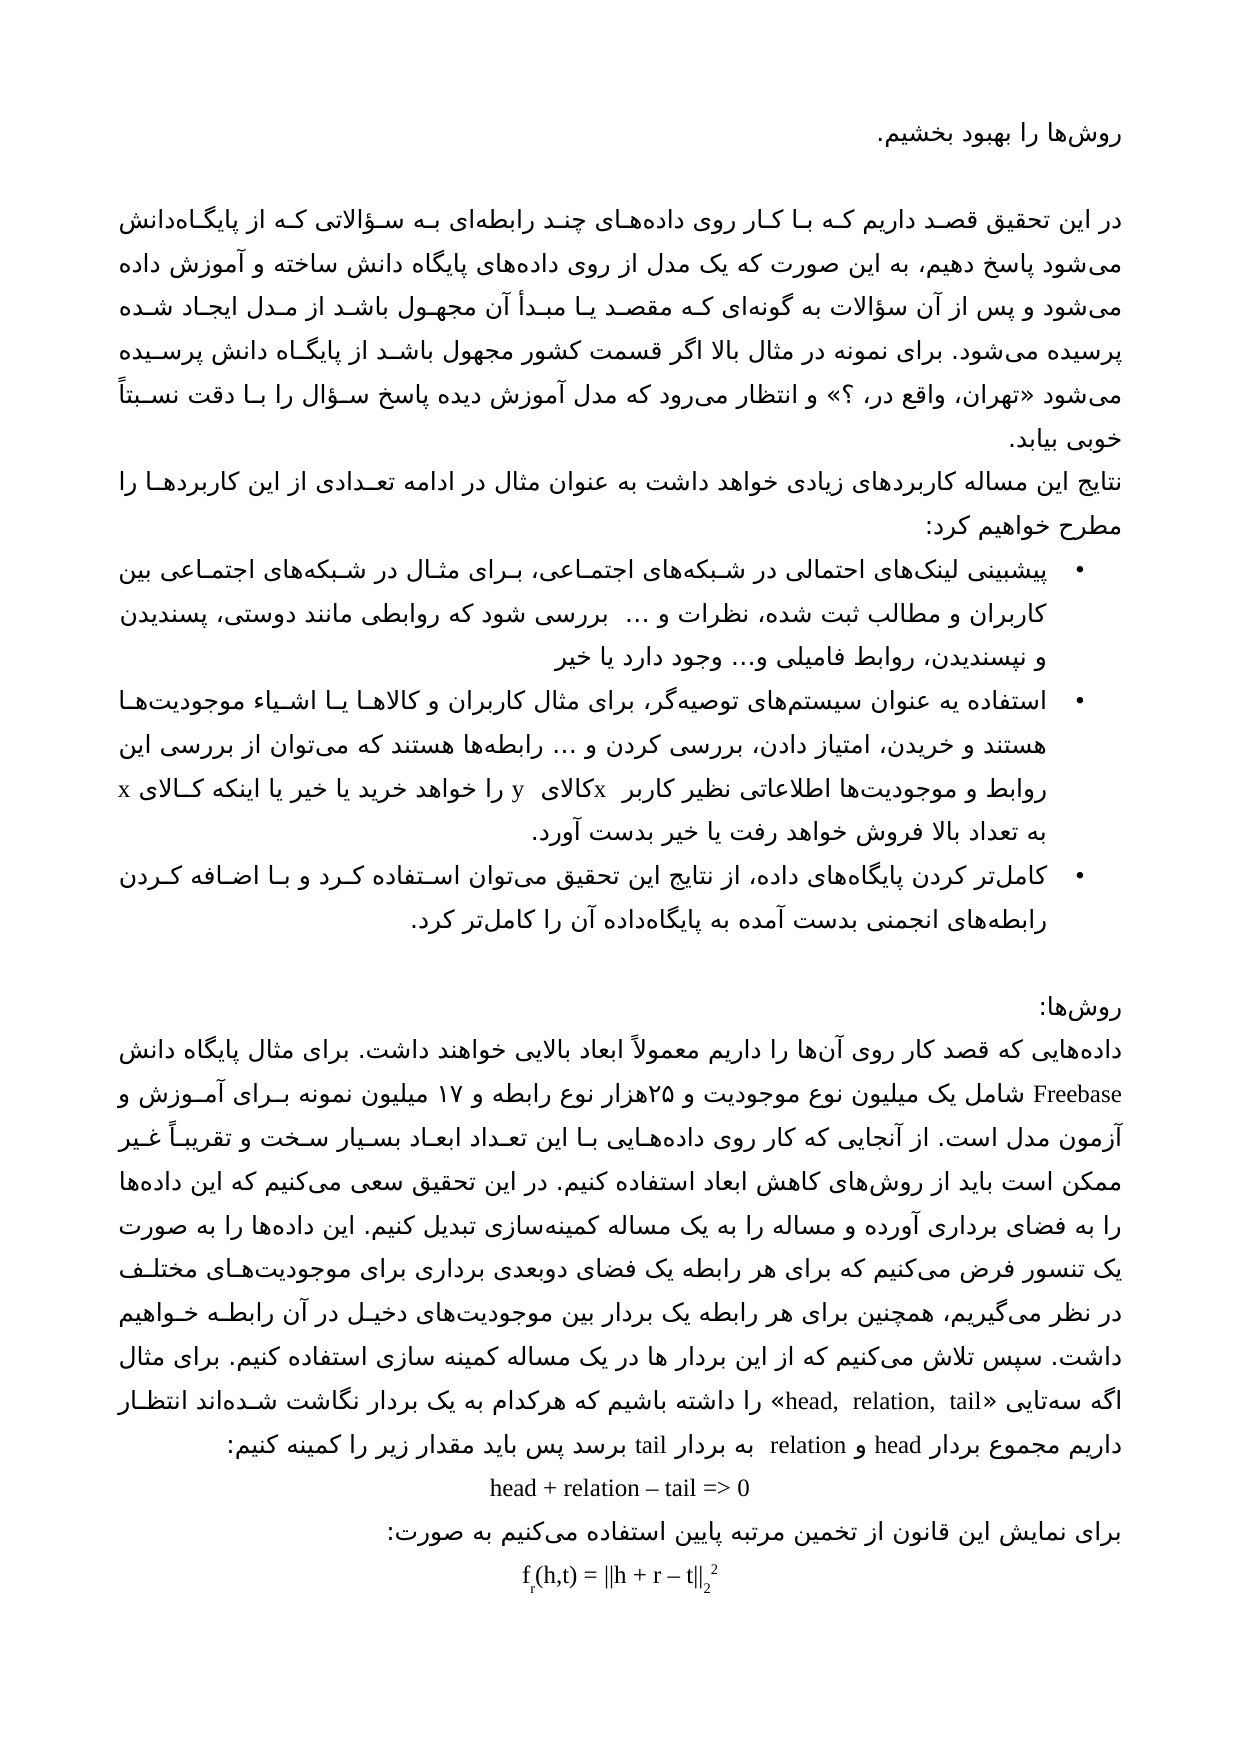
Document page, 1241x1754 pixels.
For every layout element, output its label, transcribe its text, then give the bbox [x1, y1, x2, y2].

text روش‌ها: [118, 992, 1122, 1021]
list استفاده یه عنوان سیستم‌های توصیه‌گر، برای مثال کاربران و کالاها یا اشیاء موجودیت‌ها هستند و خریدن، امتیاز دادن، بررسی کردن و … رابطه‌ها هستند که می‌توان از بررسی این روابط و موجودیت‌ها اطلاعاتی نظیر کاربر xکالای y را خواهد خرید یا خیر یا اینکه کالای x به تعداد بالا فروش خواهد رفت یا خیر بدست آورد. [118, 686, 1084, 847]
text داده‌هایی که قصد کار روی آن‌ها را داریم معمولاً ابعاد بالایی خواهند داشت. برای مثال پایگاه دانش Freebase شامل یک میلیون نوع موجودیت و ۲۵هزار نوع رابطه و ۱۷ میلیون نمونه برای آموزش و آزمون مدل است. از آنجایی که کار روی داده‌هایی با این تعداد ابعاد بسیار سخت و تقریباً غیر ممکن است باید از روش‌های کاهش ابعاد استفاده کنیم. در این تحقیق سعی می‌کنیم که این داده‌ها را به فضای برداری آورده و مساله را به یک مساله کمینه‌سازی تبدیل کنیم. این داده‌ها را به صورت یک تنسور فرض می‌کنیم که برای هر رابطه یک فضای دوبعدی برداری برای موجودیت‌های مختلف در نظر می‌گیریم، همچنین برای هر رابطه یک بردار بین موجودیت‌های دخیل در آن رابطه خواهیم داشت. سپس تلاش می‌کنیم که از این بردار ها در یک مساله کمینه سازی استفاده کنیم. برای مثال اگه سه‌تایی «head, relation, tail» را داشته باشیم که هرکدام به یک بردار نگاشت شده‌اند انتظار داریم مجموع بردار head و relation به بردار tail برسد پس باید مقدار زیر را کمینه کنیم: [118, 1036, 1122, 1459]
text نتایج این مساله کاربرد‌های زیادی خواهد داشت به عنوان مثال در ادامه تعدادی از این کاربردها را مطرح خواهیم کرد: [118, 467, 1122, 540]
text head + relation – tail => 0 [118, 1473, 1122, 1502]
text برای نمایش این قانون از تخمین مرتبه پایین استفاده می‌کنیم به صورت: [118, 1517, 1122, 1546]
text fr(h,t) = ||h + r – t||22 [118, 1560, 1122, 1596]
list پیشبینی لینک‌های احتمالی در شبکه‌های اجتماعی، برای مثال در شبکه‌های اجتماعی بین کاربران و مطالب ثبت شده، نظرات و … بررسی شود که روابطی مانند دوستی، پسندیدن و نپسندیدن، روابط فامیلی و… وجود دارد یا خیر [118, 555, 1084, 672]
text در این تحقیق قصد داریم که با کار روی داده‌های چند رابطه‌ای به سؤالاتی که از پایگاه‌دانش می‌شود پاسخ دهیم، به این صورت که یک مدل از روی داده‌های پایگاه دانش ساخته و آموزش داده می‌شود و پس از آن سؤالات به گونه‌ای که مقصد یا مبدأ آن مجهول باشد از مدل ایجاد شده پرسیده می‌شود. برای نمونه در مثال بالا اگر قسمت کشور مجهول باشد از پایگاه دانش پرسیده می‌شود «تهران، واقع در، ؟» و انتظار می‌رود که مدل آموزش دیده پاسخ سؤال را با دقت نسبتاً خوبی بیابد. [118, 205, 1122, 453]
list کامل‌تر کردن پایگاه‌های داده، از نتایج این تحقیق می‌توان استفاده کرد و با اضافه کردن رابطه‌های انجمنی بدست آمده به پایگاه‌داده آن را کامل‌تر کرد. [118, 861, 1084, 934]
